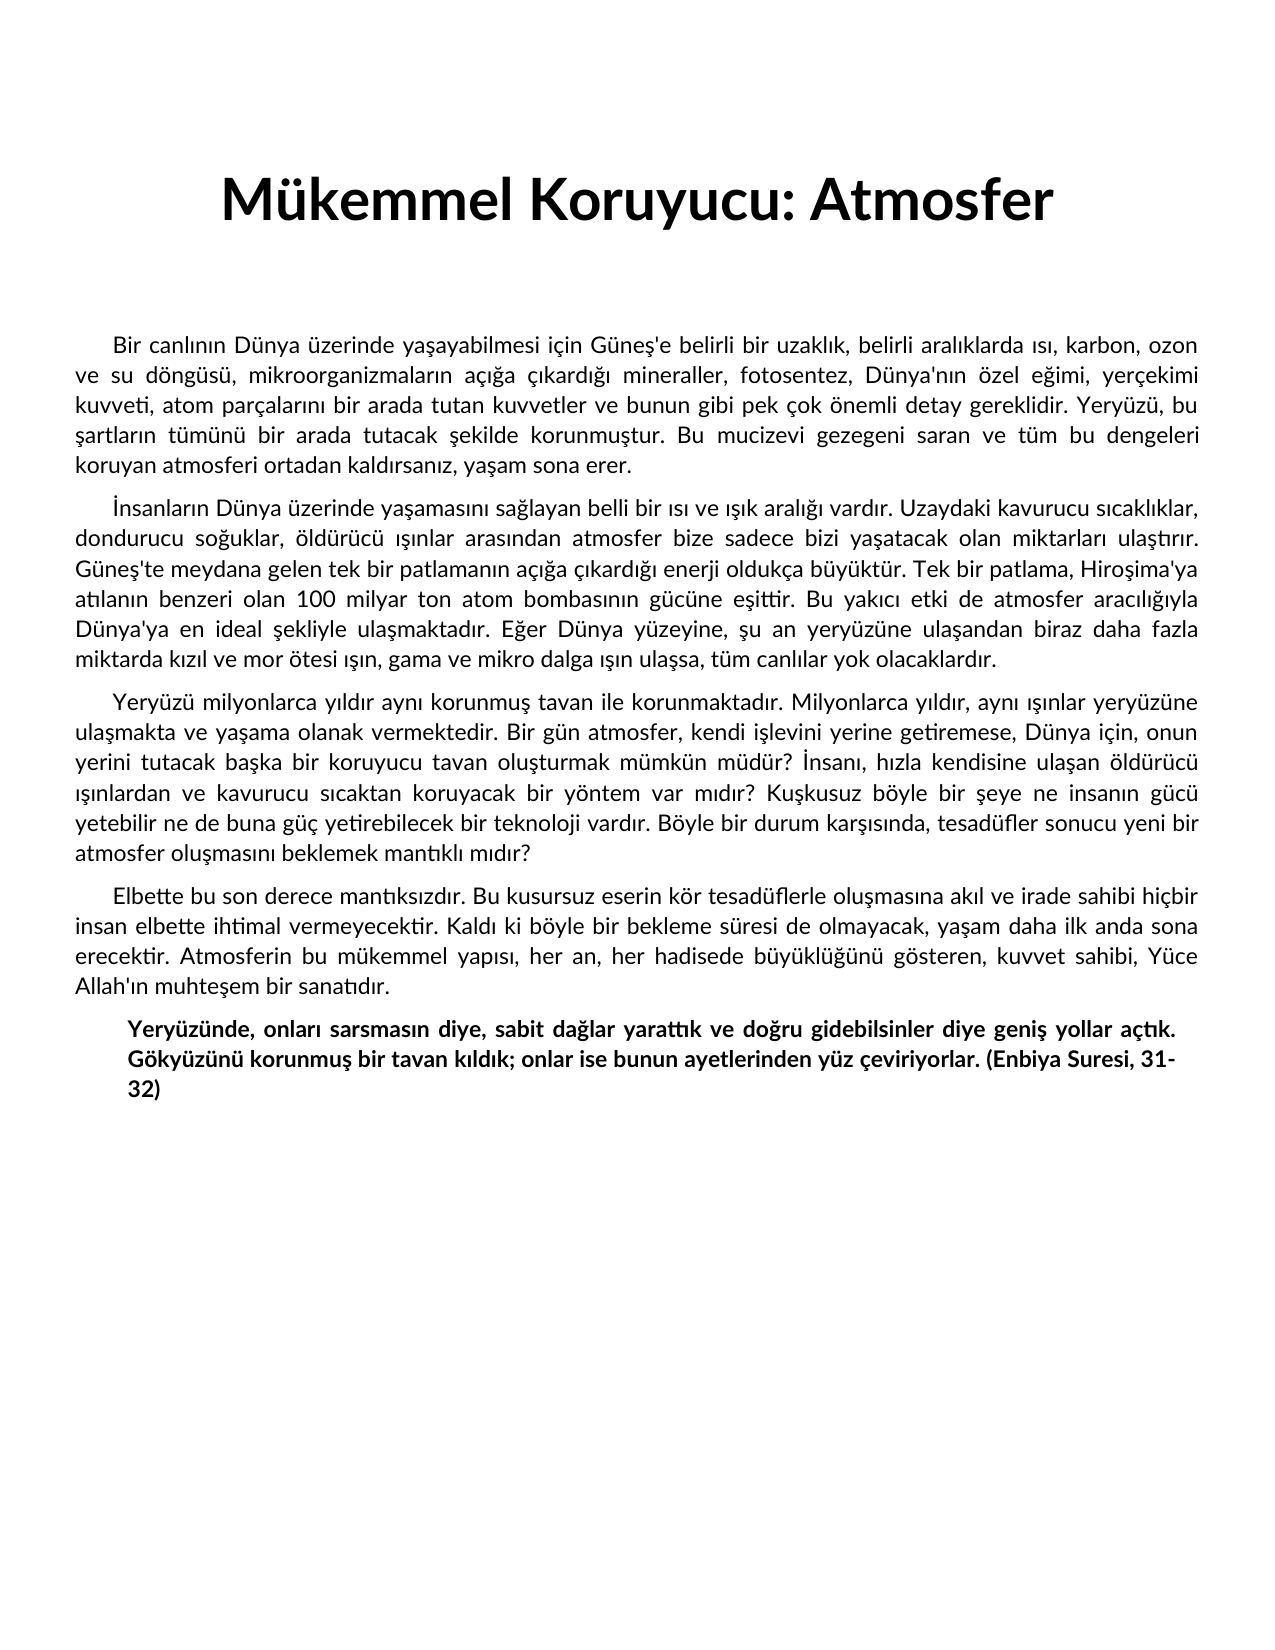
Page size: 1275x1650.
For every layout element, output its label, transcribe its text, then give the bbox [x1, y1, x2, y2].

subtitle Mükemmel Koruyucu: Atmosfer [75, 162, 1200, 232]
text Yeryüzünde, onları sarsmasın diye, sabit dağlar yarattık ve doğru gidebilsinler diye geniş yollar açtık. Gökyüzünü korunmuş bir tavan kıldık; onlar ise bunun ayetlerinden yüz çeviriyorlar. (Enbiya Suresi, 31-32) [127, 1015, 1177, 1103]
text Elbette bu son derece mantıksızdır. Bu kusursuz eserin kör tesadüflerle oluşmasına akıl ve irade sahibi hiçbir insan elbette ihtimal vermeyecektir. Kaldı ki böyle bir bekleme süresi de olmayacak, yaşam daha ilk anda sona erecektir. Atmosferin bu mükemmel yapısı, her an, her hadisede büyüklüğünü gösteren, kuvvet sahibi, Yüce Allah'ın muhteşem bir sanatıdır. [75, 881, 1200, 999]
text İnsanların Dünya üzerinde yaşamasını sağlayan belli bir ısı ve ışık aralığı vardır. Uzaydaki kavurucu sıcaklıklar, dondurucu soğuklar, öldürücü ışınlar arasından atmosfer bize sadece bizi yaşatacak olan miktarları ulaştırır. Güneş'te meydana gelen tek bir patlamanın açığa çıkardığı enerji oldukça büyüktür. Tek bir patlama, Hiroşima'ya atılanın benzeri olan 100 milyar ton atom bombasının gücüne eşittir. Bu yakıcı etki de atmosfer aracılığıyla Dünya'ya en ideal şekliyle ulaşmaktadır. Eğer Dünya yüzeyine, şu an yeryüzüne ulaşandan biraz daha fazla miktarda kızıl ve mor ötesi ışın, gama ve mikro dalga ışın ulaşsa, tüm canlılar yok olacaklardır. [75, 494, 1200, 672]
text Yeryüzü milyonlarca yıldır aynı korunmuş tavan ile korunmaktadır. Milyonlarca yıldır, aynı ışınlar yeryüzüne ulaşmakta ve yaşama olanak vermektedir. Bir gün atmosfer, kendi işlevini yerine getiremese, Dünya için, onun yerini tutacak başka bir koruyucu tavan oluşturmak mümkün müdür? İnsanı, hızla kendisine ulaşan öldürücü ışınlardan ve kavurucu sıcaktan koruyacak bir yöntem var mıdır? Kuşkusuz böyle bir şeye ne insanın gücü yetebilir ne de buna güç yetirebilecek bir teknoloji vardır. Böyle bir durum karşısında, tesadüfler sonucu yeni bir atmosfer oluşmasını beklemek mantıklı mıdır? [75, 688, 1200, 866]
text Bir canlının Dünya üzerinde yaşayabilmesi için Güneş'e belirli bir uzaklık, belirli aralıklarda ısı, karbon, ozon ve su döngüsü, mikroorganizmaların açığa çıkardığı mineraller, fotosentez, Dünya'nın özel eğimi, yerçekimi kuvveti, atom parçalarını bir arada tutan kuvvetler ve bunun gibi pek çok önemli detay gereklidir. Yeryüzü, bu şartların tümünü bir arada tutacak şekilde korunmuştur. Bu mucizevi gezegeni saran ve tüm bu dengeleri koruyan atmosferi ortadan kaldırsanız, yaşam sona erer. [75, 330, 1200, 479]
